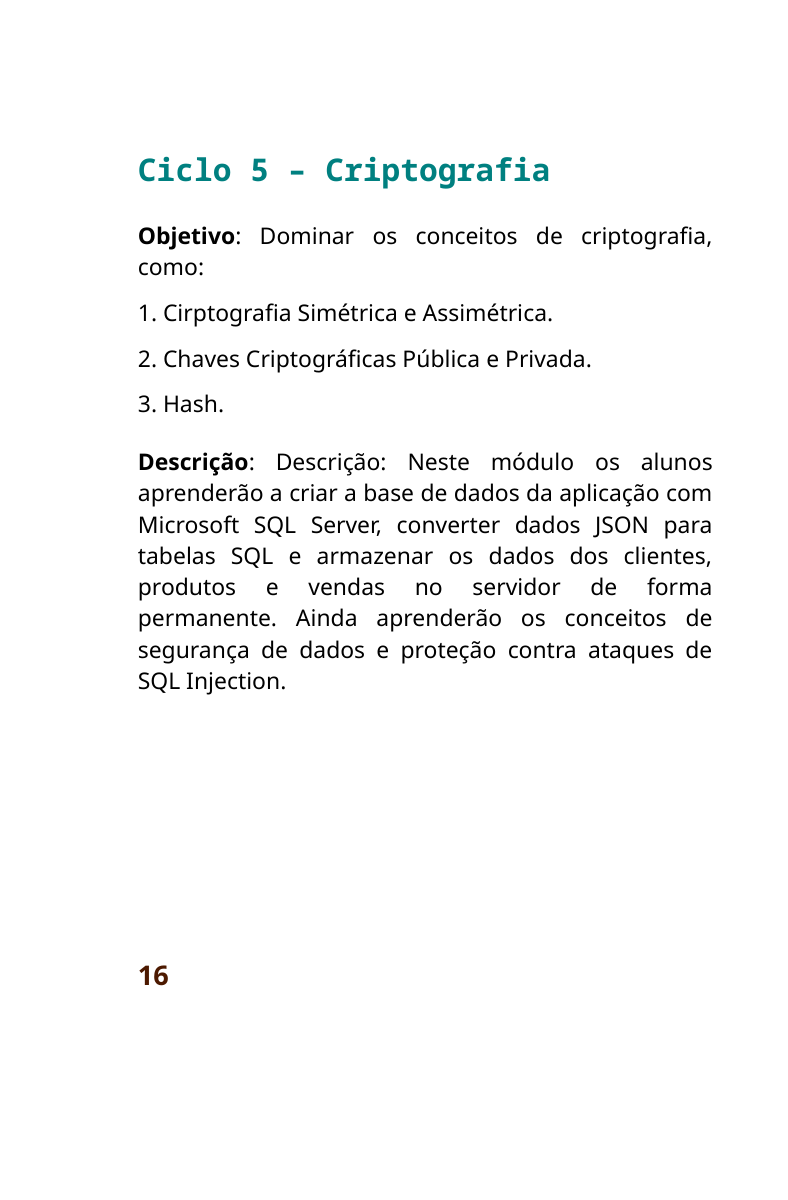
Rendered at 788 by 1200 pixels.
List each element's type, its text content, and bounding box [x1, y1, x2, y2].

text 3. Hash. [138, 388, 713, 420]
subtitle Ciclo 5 – Criptografia [138, 148, 713, 190]
text 2. Chaves Criptográficas Pública e Privada. [138, 343, 713, 374]
text Objetivo: Dominar os conceitos de criptografia, como: [138, 220, 713, 282]
text 1. Cirptografia Simétrica e Assimétrica. [138, 297, 713, 328]
text Descrição: Descrição: Neste módulo os alunos aprenderão a criar a base de dados da aplicação com Microsoft SQL Server, converter dados JSON para tabelas SQL e armazenar os dados dos clientes, produtos e vendas no servidor de forma permanente. Ainda aprenderão os conceitos de segurança de dados e proteção contra ataques de SQL Injection. [138, 446, 713, 696]
